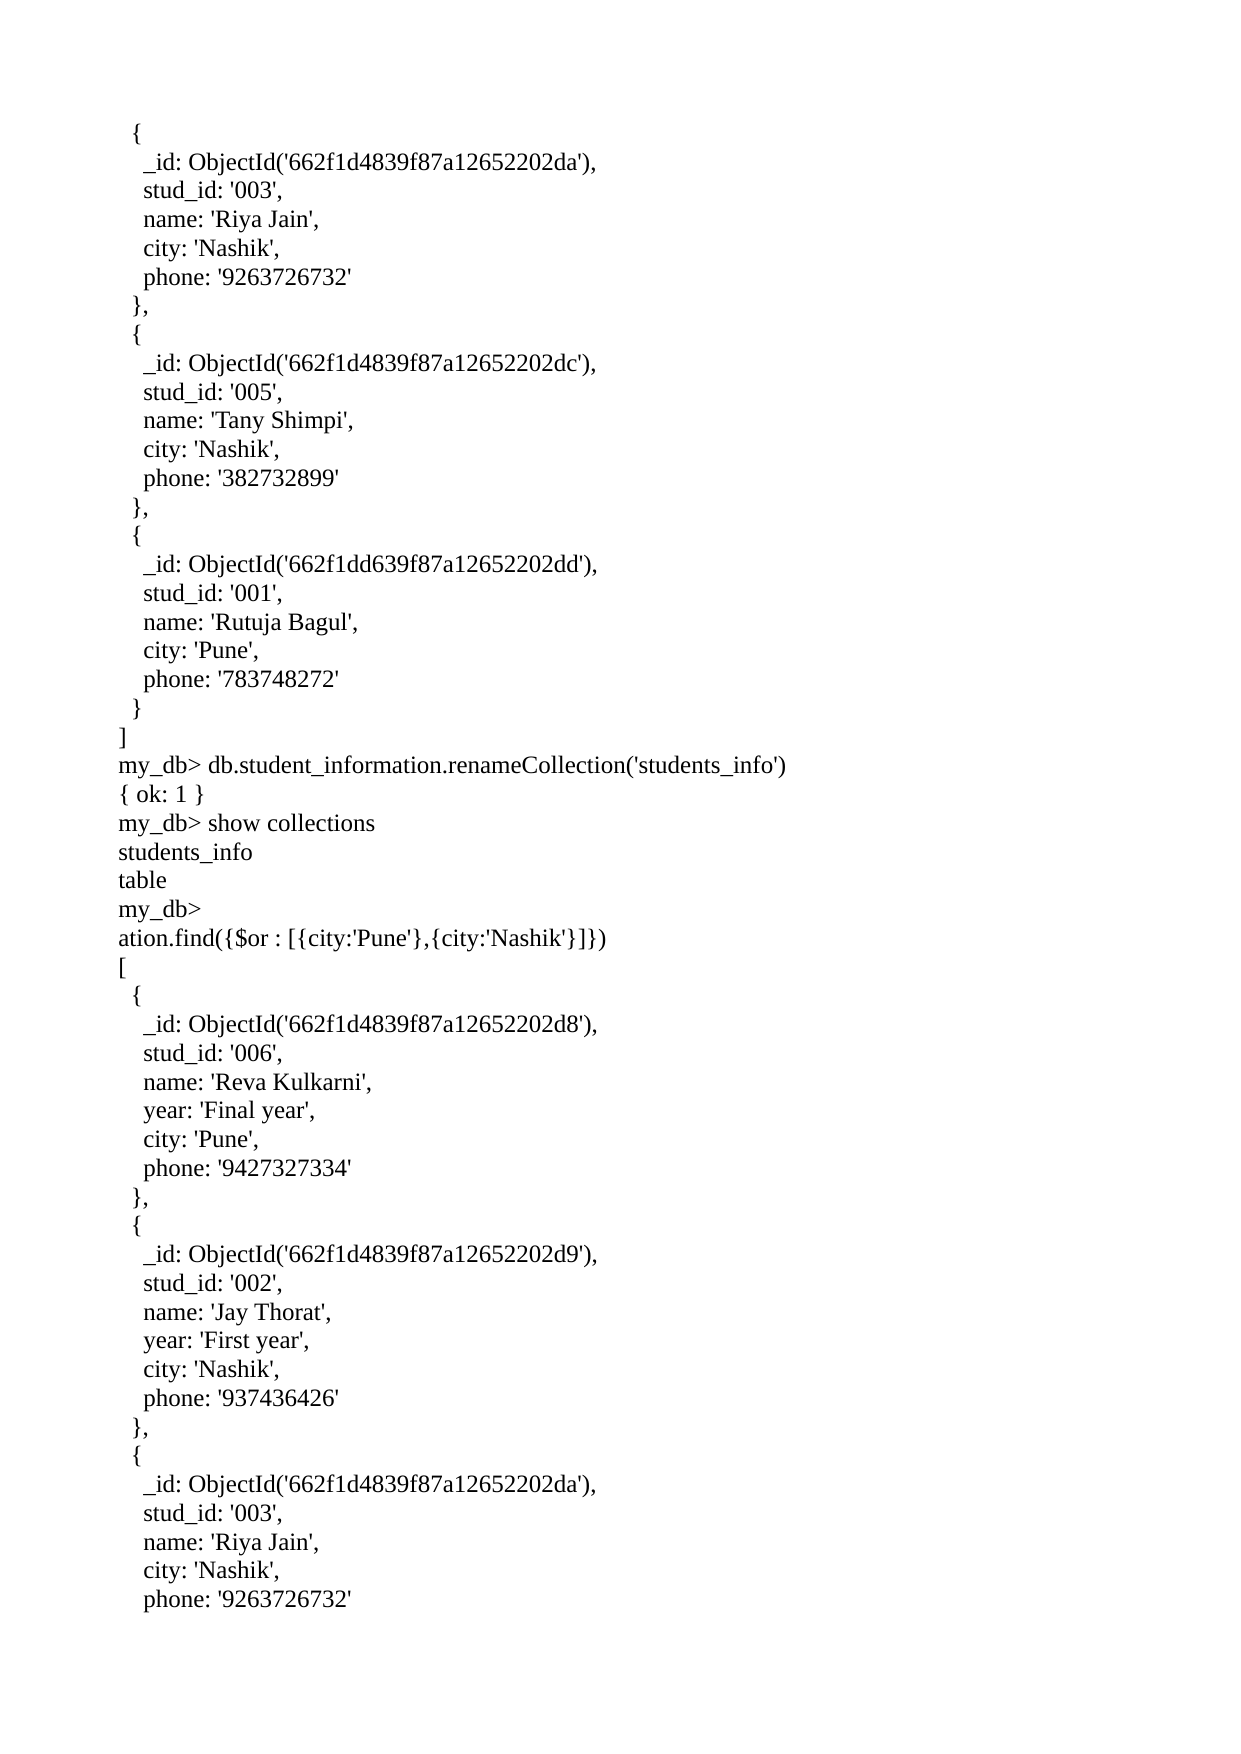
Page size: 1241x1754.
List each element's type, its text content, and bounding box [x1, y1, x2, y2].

text my_db> show collections [118, 808, 1122, 837]
text city: 'Nashik', [118, 1354, 1122, 1383]
text _id: ObjectId('662f1d4839f87a12652202da'), [118, 1469, 1122, 1498]
text name: 'Rutuja Bagul', [118, 607, 1122, 636]
text name: 'Riya Jain', [118, 1527, 1122, 1556]
text name: 'Tany Shimpi', [118, 406, 1122, 434]
text city: 'Nashik', [118, 233, 1122, 262]
text city: 'Nashik', [118, 434, 1122, 463]
text _id: ObjectId('662f1d4839f87a12652202d9'), [118, 1239, 1122, 1268]
text my_db> db.student_information.renameCollection('students_info') [118, 751, 1122, 779]
text stud_id: '003', [118, 176, 1122, 204]
text }, [118, 492, 1122, 521]
text phone: '9427327334' [118, 1153, 1122, 1182]
text { ok: 1 } [118, 779, 1122, 808]
text city: 'Pune', [118, 1124, 1122, 1153]
text stud_id: '006', [118, 1038, 1122, 1067]
text { [118, 319, 1122, 348]
text phone: '382732899' [118, 463, 1122, 492]
text phone: '783748272' [118, 664, 1122, 693]
text stud_id: '005', [118, 377, 1122, 406]
text phone: '9263726732' [118, 1584, 1122, 1613]
text { [118, 1211, 1122, 1239]
text { [118, 118, 1122, 147]
text stud_id: '002', [118, 1268, 1122, 1297]
text city: 'Pune', [118, 636, 1122, 664]
text stud_id: '001', [118, 578, 1122, 607]
text year: 'First year', [118, 1326, 1122, 1354]
text [ [118, 952, 1122, 981]
text name: 'Riya Jain', [118, 204, 1122, 233]
text stud_id: '003', [118, 1498, 1122, 1527]
text phone: '937436426' [118, 1383, 1122, 1412]
text }, [118, 1182, 1122, 1211]
text name: 'Jay Thorat', [118, 1297, 1122, 1326]
text phone: '9263726732' [118, 262, 1122, 291]
text { [118, 981, 1122, 1009]
text }, [118, 1412, 1122, 1441]
text ation.find({$or : [{city:'Pune'},{city:'Nashik'}]}) [118, 923, 1122, 952]
text _id: ObjectId('662f1d4839f87a12652202d8'), [118, 1009, 1122, 1038]
text city: 'Nashik', [118, 1556, 1122, 1584]
text } [118, 693, 1122, 722]
text _id: ObjectId('662f1d4839f87a12652202da'), [118, 147, 1122, 176]
text my_db> [118, 894, 1122, 923]
text _id: ObjectId('662f1dd639f87a12652202dd'), [118, 549, 1122, 578]
text { [118, 1441, 1122, 1469]
text name: 'Reva Kulkarni', [118, 1067, 1122, 1096]
text _id: ObjectId('662f1d4839f87a12652202dc'), [118, 348, 1122, 377]
text table [118, 866, 1122, 894]
text }, [118, 291, 1122, 319]
text students_info [118, 837, 1122, 866]
text year: 'Final year', [118, 1096, 1122, 1124]
text ] [118, 722, 1122, 751]
text { [118, 521, 1122, 549]
